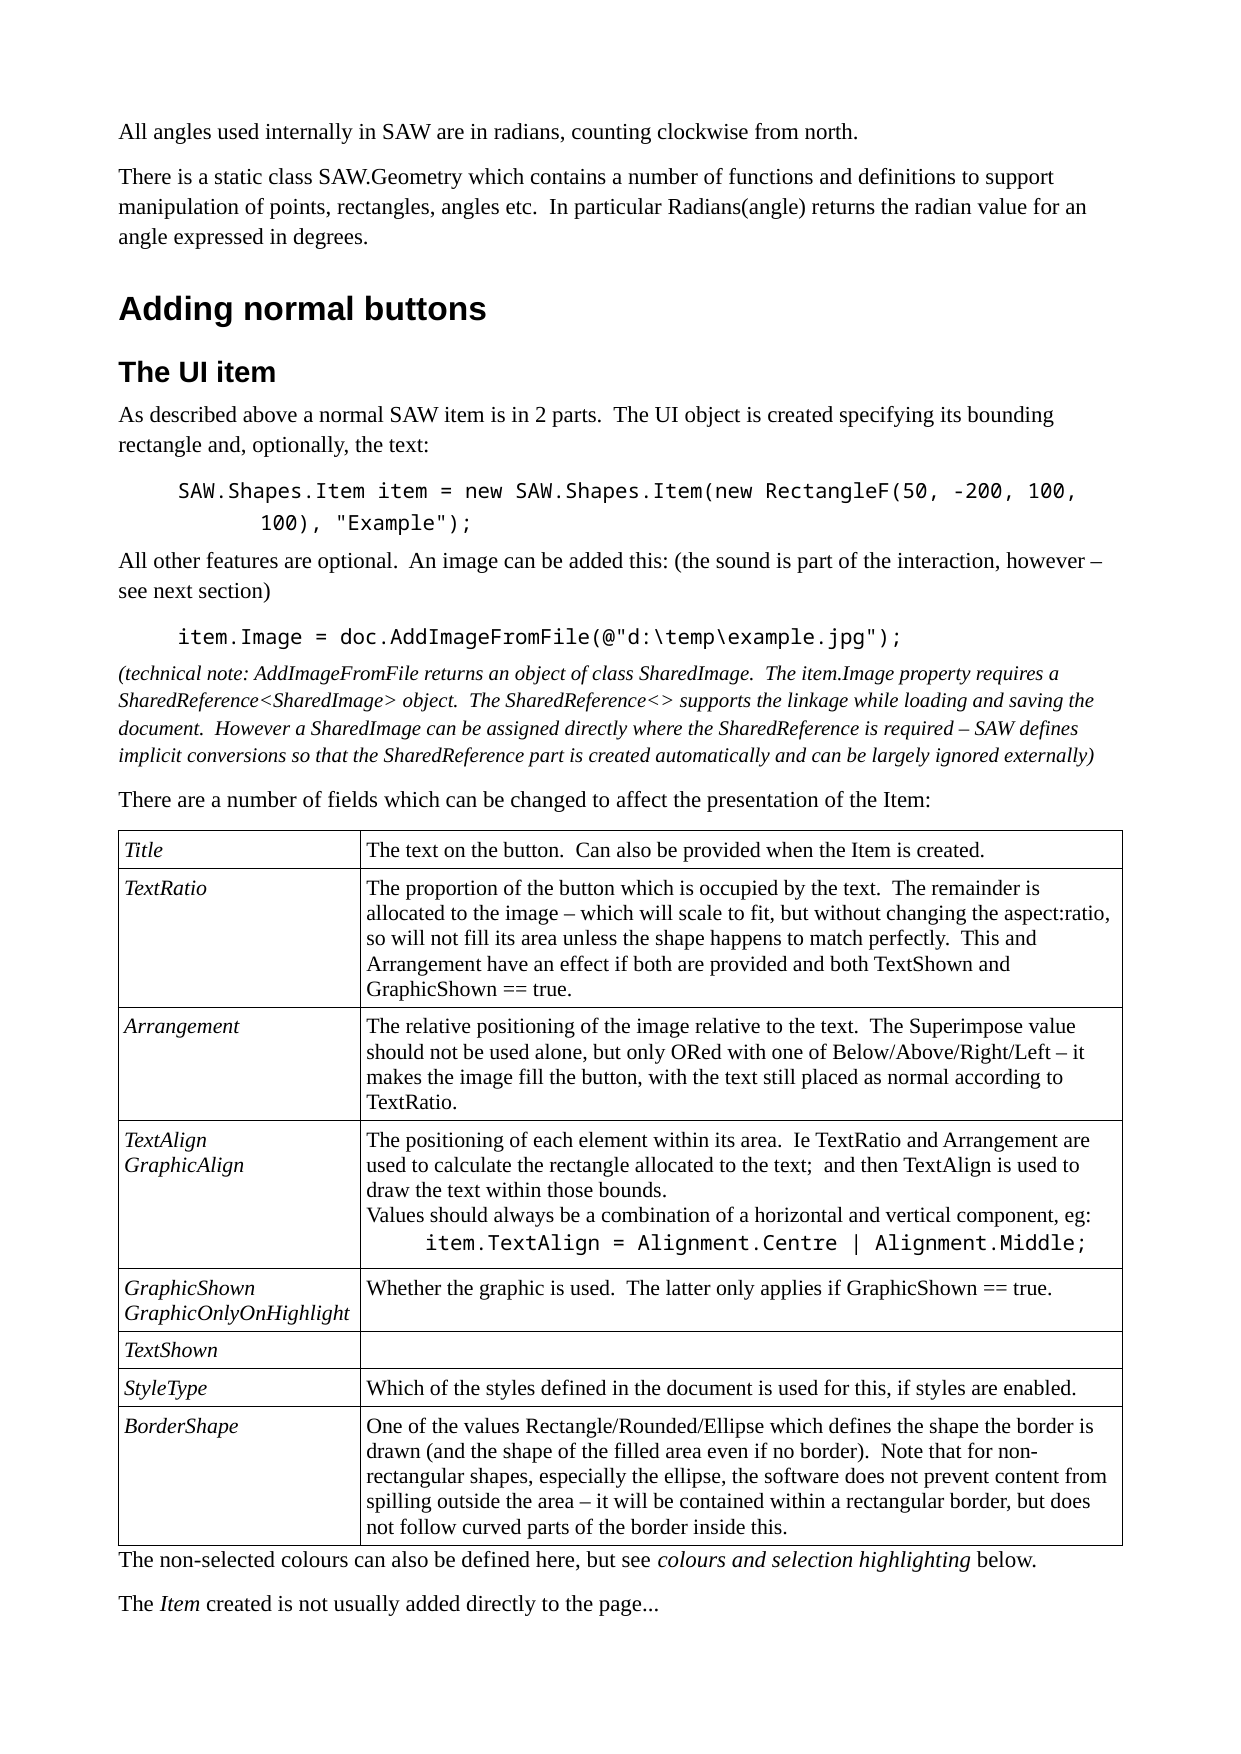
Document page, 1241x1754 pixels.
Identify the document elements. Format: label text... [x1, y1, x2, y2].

table_cell The positioning of each element within its area. Ie TextRatio and Arrangement are used to calculate the rectangle allocated to the text; and then TextAlign is used to draw the text within those bounds. Values should always be a combination of a horizontal and vertical component, eg: item.TextAlign = Alignment.Centre | Alignment.Middle; [361, 1121, 1122, 1268]
text The Item created is not usually added directly to the page... [118, 1590, 1122, 1617]
table_cell GraphicShown GraphicOnlyOnHighlight [119, 1269, 360, 1331]
text SAW.Shapes.Item item = new SAW.Shapes.Item(new RectangleF(50, -200, 100, 100), "Example"); [177, 476, 1122, 537]
table_cell TextRatio [119, 869, 360, 1007]
table_cell StyleType [119, 1369, 360, 1406]
text All angles used internally in SAW are in radians, counting clockwise from north. [118, 118, 1122, 144]
table_cell TextAlign GraphicAlign [119, 1121, 360, 1268]
text All other features are optional. An image can be added this: (the sound is part of the interaction, however – see next section) [118, 547, 1122, 604]
text (technical note: AddImageFromFile returns an object of class SharedImage. The item.Image property requires a SharedReference<SharedImage> object. The SharedReference<> supports the linkage while loading and saving the document. However a SharedImage can be assigned directly where the SharedReference is required – SAW defines implicit conversions so that the SharedReference part is created automatically and can be largely ignored externally) [118, 661, 1122, 767]
text item.Image = doc.AddImageFromFile(@"d:\temp\example.jpg"); [177, 622, 1122, 651]
text There is a static class SAW.Geometry which contains a number of functions and definitions to support manipulation of points, rectangles, angles etc. In particular Radians(angle) returns the radian value for an angle expressed in degrees. [118, 163, 1122, 250]
table_cell Which of the styles defined in the document is used for this, if styles are enabled. [361, 1369, 1122, 1406]
table_cell One of the values Rectangle/Rounded/Ellipse which defines the shape the border is drawn (and the shape of the filled area even if no border). Note that for non-rectangular shapes, especially the ellipse, the software does not prevent content from spilling outside the area – it will be contained within a rectangular border, but does not follow curved parts of the border inside this. [361, 1407, 1122, 1544]
table_cell Whether the graphic is used. The latter only applies if GraphicShown == true. [361, 1269, 1122, 1331]
table_cell The relative positioning of the image relative to the text. The Superimpose value should not be used alone, but only ORed with one of Below/Above/Right/Left – it makes the image fill the button, with the text still placed as normal according to TextRatio. [361, 1008, 1122, 1120]
table_cell Arrangement [119, 1008, 360, 1120]
table_cell BorderShape [119, 1407, 360, 1544]
text There are a number of fields which can be changed to affect the presentation of the Item: [118, 786, 1122, 812]
table_cell TextShown [119, 1332, 360, 1368]
table_cell The proportion of the button which is occupied by the text. The remainder is allocated to the image – which will scale to fit, but without changing the aspect:ratio, so will not fill its area unless the shape happens to match perfectly. This and Arrangement have an effect if both are provided and both TextShown and GraphicShown == true. [361, 869, 1122, 1007]
subtitle Adding normal buttons [118, 289, 1122, 328]
table_cell [361, 1332, 1122, 1368]
table_header The text on the button. Can also be provided when the Item is created. [361, 831, 1122, 868]
text As described above a normal SAW item is in 2 parts. The UI object is created specifying its bounding rectangle and, optionally, the text: [118, 401, 1122, 457]
table_header Title [119, 831, 360, 868]
text The non-selected colours can also be defined here, but see colours and selection highlighting below. [118, 1546, 1122, 1572]
subtitle The UI item [118, 355, 1122, 388]
